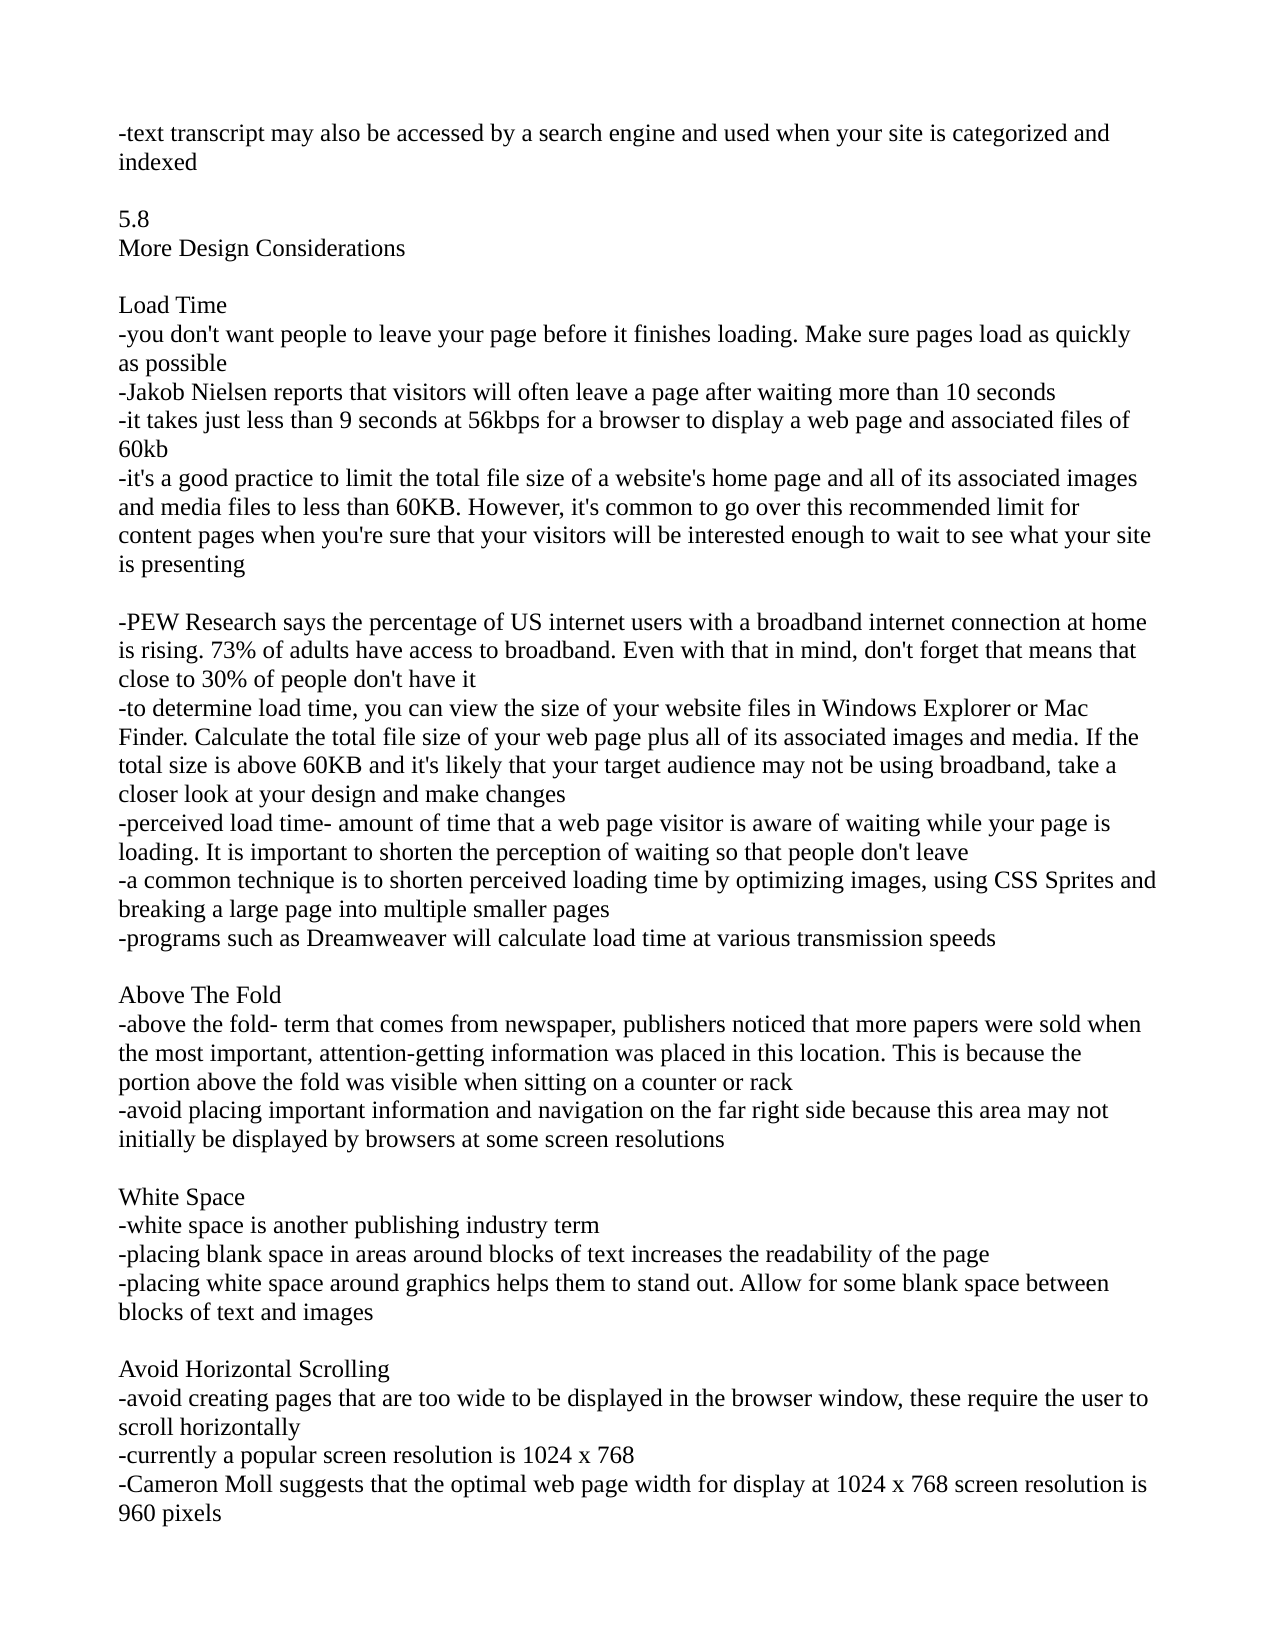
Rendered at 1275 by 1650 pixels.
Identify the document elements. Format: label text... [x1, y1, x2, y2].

text Above The Fold [118, 981, 1157, 1009]
text -programs such as Dreamweaver will calculate load time at various transmission speeds [118, 923, 1157, 952]
text -avoid creating pages that are too wide to be displayed in the browser window, these require the user to scroll horizontally [118, 1383, 1157, 1441]
text -avoid placing important information and navigation on the far right side because this area may not initially be displayed by browsers at some screen resolutions [118, 1096, 1157, 1153]
text White Space [118, 1182, 1157, 1211]
text -it's a good practice to limit the total file size of a website's home page and all of its associated images and media files to less than 60KB. However, it's common to go over this recommended limit for content pages when you're sure that your visitors will be interested enough to wait to see what your site is presenting [118, 463, 1157, 578]
text -placing blank space in areas around blocks of text increases the readability of the page [118, 1239, 1157, 1268]
text -text transcript may also be accessed by a search engine and used when your site is categorized and indexed [118, 118, 1157, 176]
text More Design Considerations [118, 233, 1157, 262]
text -a common technique is to shorten perceived loading time by optimizing images, using CSS Sprites and breaking a large page into multiple smaller pages [118, 866, 1157, 923]
text -above the fold- term that comes from newspaper, publishers noticed that more papers were sold when the most important, attention-getting information was placed in this location. This is because the portion above the fold was visible when sitting on a counter or rack [118, 1009, 1157, 1096]
text -white space is another publishing industry term [118, 1211, 1157, 1239]
text -PEW Research says the percentage of US internet users with a broadband internet connection at home is rising. 73% of adults have access to broadband. Even with that in mind, don't forget that means that close to 30% of people don't have it [118, 607, 1157, 693]
text 5.8 [118, 204, 1157, 233]
text -placing white space around graphics helps them to stand out. Allow for some blank space between blocks of text and images [118, 1268, 1157, 1326]
text -Jakob Nielsen reports that visitors will often leave a page after waiting more than 10 seconds [118, 377, 1157, 406]
text -Cameron Moll suggests that the optimal web page width for display at 1024 x 768 screen resolution is 960 pixels [118, 1469, 1157, 1527]
text -you don't want people to leave your page before it finishes loading. Make sure pages load as quickly as possible [118, 319, 1157, 377]
text Load Time [118, 291, 1157, 319]
text -it takes just less than 9 seconds at 56kbps for a browser to display a web page and associated files of 60kb [118, 406, 1157, 463]
text Avoid Horizontal Scrolling [118, 1354, 1157, 1383]
text -currently a popular screen resolution is 1024 x 768 [118, 1441, 1157, 1469]
text -perceived load time- amount of time that a web page visitor is aware of waiting while your page is loading. It is important to shorten the perception of waiting so that people don't leave [118, 808, 1157, 866]
text -to determine load time, you can view the size of your website files in Windows Explorer or Mac Finder. Calculate the total file size of your web page plus all of its associated images and media. If the total size is above 60KB and it's likely that your target audience may not be using broadband, take a closer look at your design and make changes [118, 693, 1157, 808]
